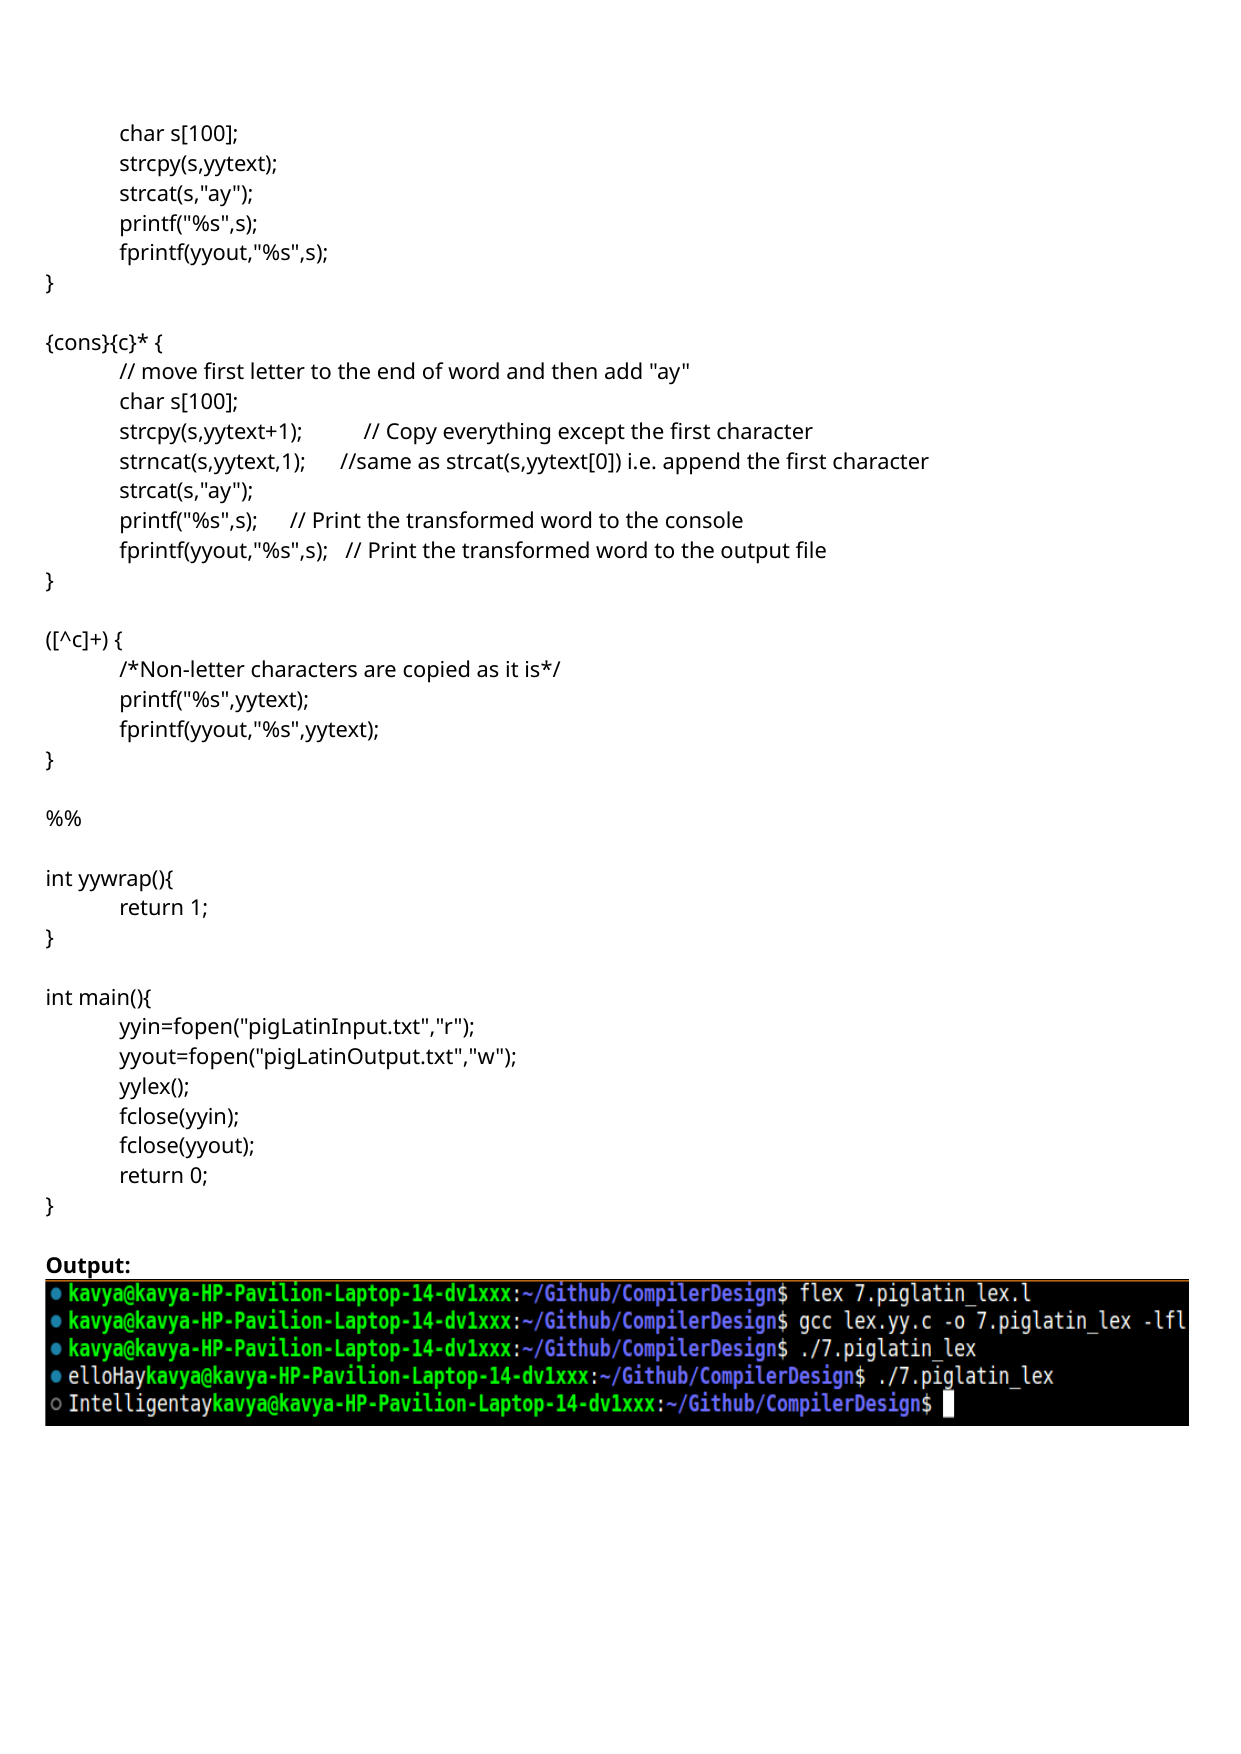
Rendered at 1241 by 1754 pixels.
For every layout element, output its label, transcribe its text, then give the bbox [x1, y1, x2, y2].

text %% [45, 803, 1189, 833]
text /*Non-letter characters are copied as it is*/ [45, 654, 1189, 684]
text } [45, 922, 1189, 952]
text return 1; [45, 892, 1189, 922]
text Output: [45, 1250, 1189, 1279]
text // move first letter to the end of word and then add "ay" [45, 356, 1189, 386]
text strncat(s,yytext,1); //same as strcat(s,yytext[0]) i.e. append the first character [45, 446, 1189, 476]
text return 0; [45, 1160, 1189, 1190]
text char s[100]; [45, 386, 1189, 416]
text strcpy(s,yytext); [45, 148, 1189, 178]
text fprintf(yyout,"%s",s); [45, 237, 1189, 267]
text fprintf(yyout,"%s",yytext); [45, 714, 1189, 743]
picture [45, 1279, 1189, 1426]
text printf("%s",yytext); [45, 684, 1189, 714]
text int main(){ [45, 982, 1189, 1011]
text strcat(s,"ay"); [45, 476, 1189, 505]
text int yywrap(){ [45, 862, 1189, 892]
text } [45, 565, 1189, 595]
text fprintf(yyout,"%s",s); // Print the transformed word to the output file [45, 535, 1189, 565]
text ([^c]+) { [45, 624, 1189, 654]
text strcat(s,"ay"); [45, 178, 1189, 207]
text fclose(yyin); [45, 1101, 1189, 1131]
text printf("%s",s); // Print the transformed word to the console [45, 505, 1189, 535]
text } [45, 743, 1189, 773]
text } [45, 1190, 1189, 1220]
text } [45, 267, 1189, 297]
text char s[100]; [45, 118, 1189, 148]
text yylex(); [45, 1071, 1189, 1101]
text {cons}{c}* { [45, 327, 1189, 356]
text strcpy(s,yytext+1); // Copy everything except the first character [45, 416, 1189, 446]
text fclose(yyout); [45, 1131, 1189, 1160]
text yyout=fopen("pigLatinOutput.txt","w"); [45, 1041, 1189, 1071]
text yyin=fopen("pigLatinInput.txt","r"); [45, 1011, 1189, 1041]
text printf("%s",s); [45, 207, 1189, 237]
